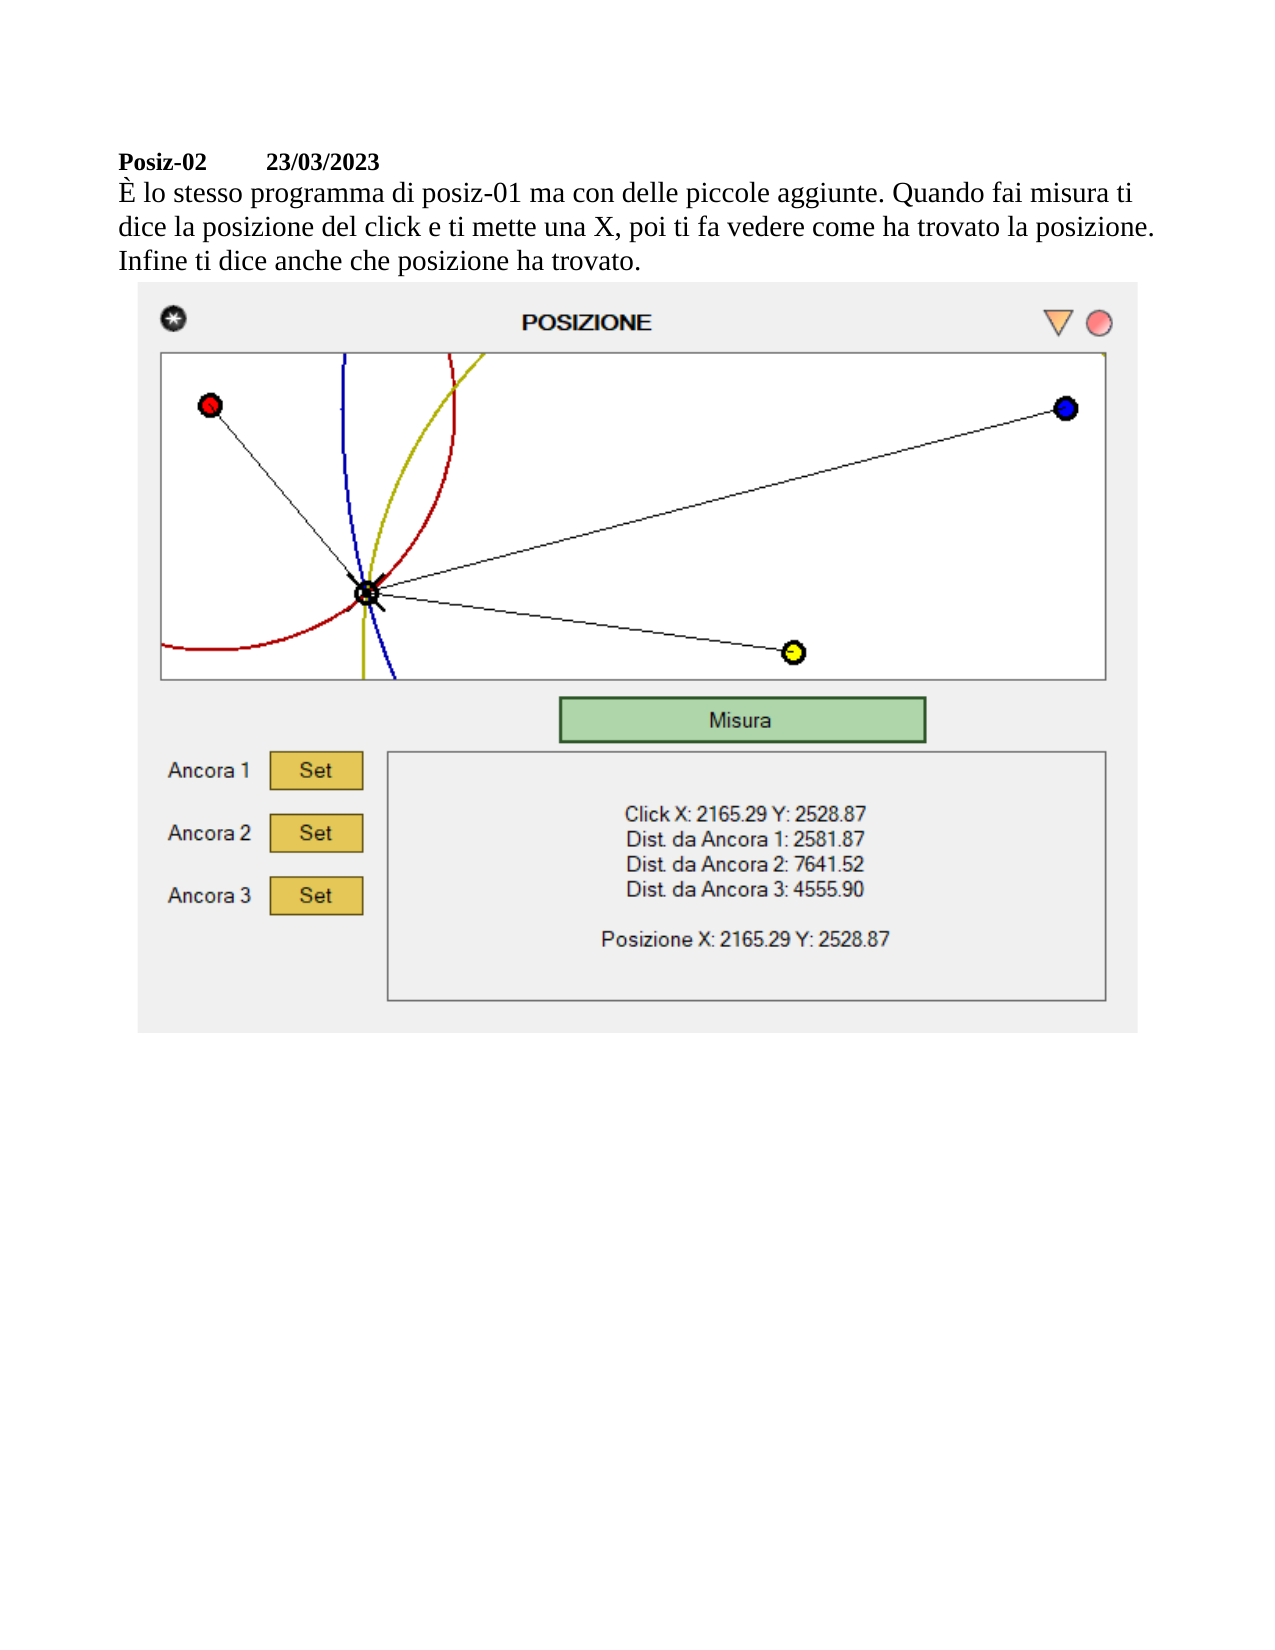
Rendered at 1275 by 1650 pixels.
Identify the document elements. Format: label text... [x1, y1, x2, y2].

text Posiz-02 23/03/2023 [118, 147, 1157, 176]
text Infine ti dice anche che posizione ha trovato. [118, 243, 1157, 276]
text È lo stesso programma di posiz-01 ma con delle piccole aggiunte. Quando fai misura ti dice la posizione del click e ti mette una X, poi ti fa vedere come ha trovato la posizione. [118, 176, 1157, 243]
picture [137, 282, 1138, 1033]
